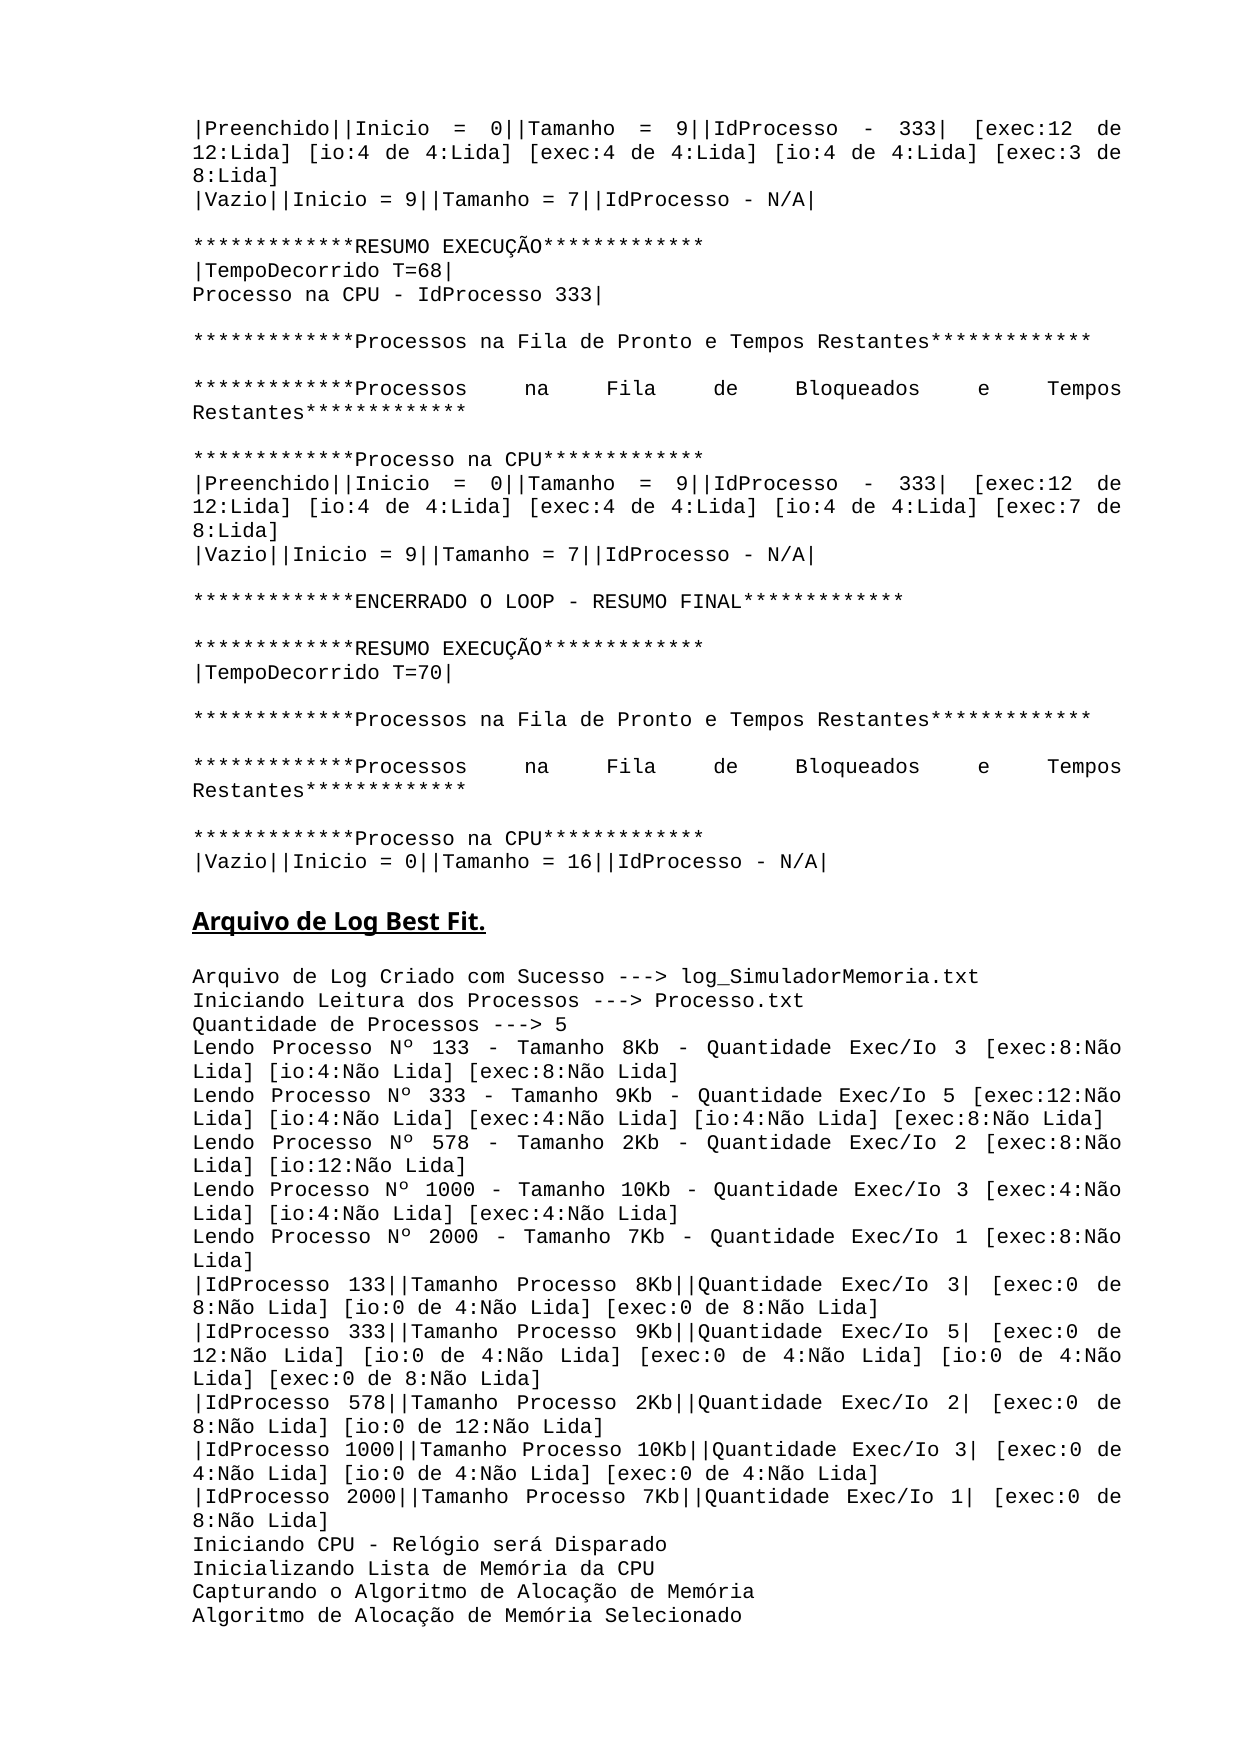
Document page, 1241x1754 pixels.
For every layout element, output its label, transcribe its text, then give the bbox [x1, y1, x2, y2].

text *************Processos na Fila de Bloqueados e Tempos Restantes************* [192, 378, 1122, 426]
text *************RESUMO EXECUÇÃO************* [192, 638, 1122, 662]
text *************Processos na Fila de Pronto e Tempos Restantes************* [192, 709, 1122, 733]
text Algoritmo de Alocação de Memória Selecionado [192, 1605, 1122, 1628]
text Lendo Processo Nº 1000 - Tamanho 10Kb - Quantidade Exec/Io 3 [exec:4:Não Lida] [io:4:Não Lida] [exec:4:Não Lida] [192, 1179, 1122, 1226]
text |TempoDecorrido T=70| [192, 662, 1122, 686]
text Processo na CPU - IdProcesso 333| [192, 284, 1122, 307]
text Iniciando CPU - Relógio será Disparado [192, 1534, 1122, 1557]
text Lendo Processo Nº 2000 - Tamanho 7Kb - Quantidade Exec/Io 1 [exec:8:Não Lida] [192, 1226, 1122, 1274]
text *************Processos na Fila de Pronto e Tempos Restantes************* [192, 331, 1122, 354]
text |IdProcesso 2000||Tamanho Processo 7Kb||Quantidade Exec/Io 1| [exec:0 de 8:Não Lida] [192, 1487, 1122, 1534]
text *************ENCERRADO O LOOP - RESUMO FINAL************* [192, 591, 1122, 615]
text Lendo Processo Nº 578 - Tamanho 2Kb - Quantidade Exec/Io 2 [exec:8:Não Lida] [io:12:Não Lida] [192, 1132, 1122, 1179]
text Lendo Processo Nº 133 - Tamanho 8Kb - Quantidade Exec/Io 3 [exec:8:Não Lida] [io:4:Não Lida] [exec:8:Não Lida] [192, 1037, 1122, 1084]
text Lendo Processo Nº 333 - Tamanho 9Kb - Quantidade Exec/Io 5 [exec:12:Não Lida] [io:4:Não Lida] [exec:4:Não Lida] [io:4:Não Lida] [exec:8:Não Lida] [192, 1084, 1122, 1132]
text *************Processo na CPU************* [192, 449, 1122, 473]
text Quantidade de Processos ---> 5 [192, 1014, 1122, 1037]
text |IdProcesso 333||Tamanho Processo 9Kb||Quantidade Exec/Io 5| [exec:0 de 12:Não Lida] [io:0 de 4:Não Lida] [exec:0 de 4:Não Lida] [io:0 de 4:Não Lida] [exec:0 de 8:Não Lida] [192, 1321, 1122, 1392]
text Arquivo de Log Best Fit. [192, 903, 1122, 938]
text Iniciando Leitura dos Processos ---> Processo.txt [192, 990, 1122, 1014]
text *************Processo na CPU************* [192, 827, 1122, 851]
text *************RESUMO EXECUÇÃO************* [192, 236, 1122, 260]
text |IdProcesso 133||Tamanho Processo 8Kb||Quantidade Exec/Io 3| [exec:0 de 8:Não Lida] [io:0 de 4:Não Lida] [exec:0 de 8:Não Lida] [192, 1274, 1122, 1321]
text Capturando o Algoritmo de Alocação de Memória [192, 1581, 1122, 1605]
text *************Processos na Fila de Bloqueados e Tempos Restantes************* [192, 757, 1122, 804]
text |TempoDecorrido T=68| [192, 260, 1122, 284]
text |Preenchido||Inicio = 0||Tamanho = 9||IdProcesso - 333| [exec:12 de 12:Lida] [io:4 de 4:Lida] [exec:4 de 4:Lida] [io:4 de 4:Lida] [exec:7 de 8:Lida] [192, 473, 1122, 544]
text |Vazio||Inicio = 9||Tamanho = 7||IdProcesso - N/A| [192, 544, 1122, 567]
text Arquivo de Log Criado com Sucesso ---> log_SimuladorMemoria.txt [192, 966, 1122, 990]
text Inicializando Lista de Memória da CPU [192, 1557, 1122, 1581]
text |Vazio||Inicio = 0||Tamanho = 16||IdProcesso - N/A| [192, 851, 1122, 875]
text |Vazio||Inicio = 9||Tamanho = 7||IdProcesso - N/A| [192, 189, 1122, 213]
text |IdProcesso 1000||Tamanho Processo 10Kb||Quantidade Exec/Io 3| [exec:0 de 4:Não Lida] [io:0 de 4:Não Lida] [exec:0 de 4:Não Lida] [192, 1439, 1122, 1487]
text |IdProcesso 578||Tamanho Processo 2Kb||Quantidade Exec/Io 2| [exec:0 de 8:Não Lida] [io:0 de 12:Não Lida] [192, 1392, 1122, 1439]
text |Preenchido||Inicio = 0||Tamanho = 9||IdProcesso - 333| [exec:12 de 12:Lida] [io:4 de 4:Lida] [exec:4 de 4:Lida] [io:4 de 4:Lida] [exec:3 de 8:Lida] [192, 118, 1122, 189]
